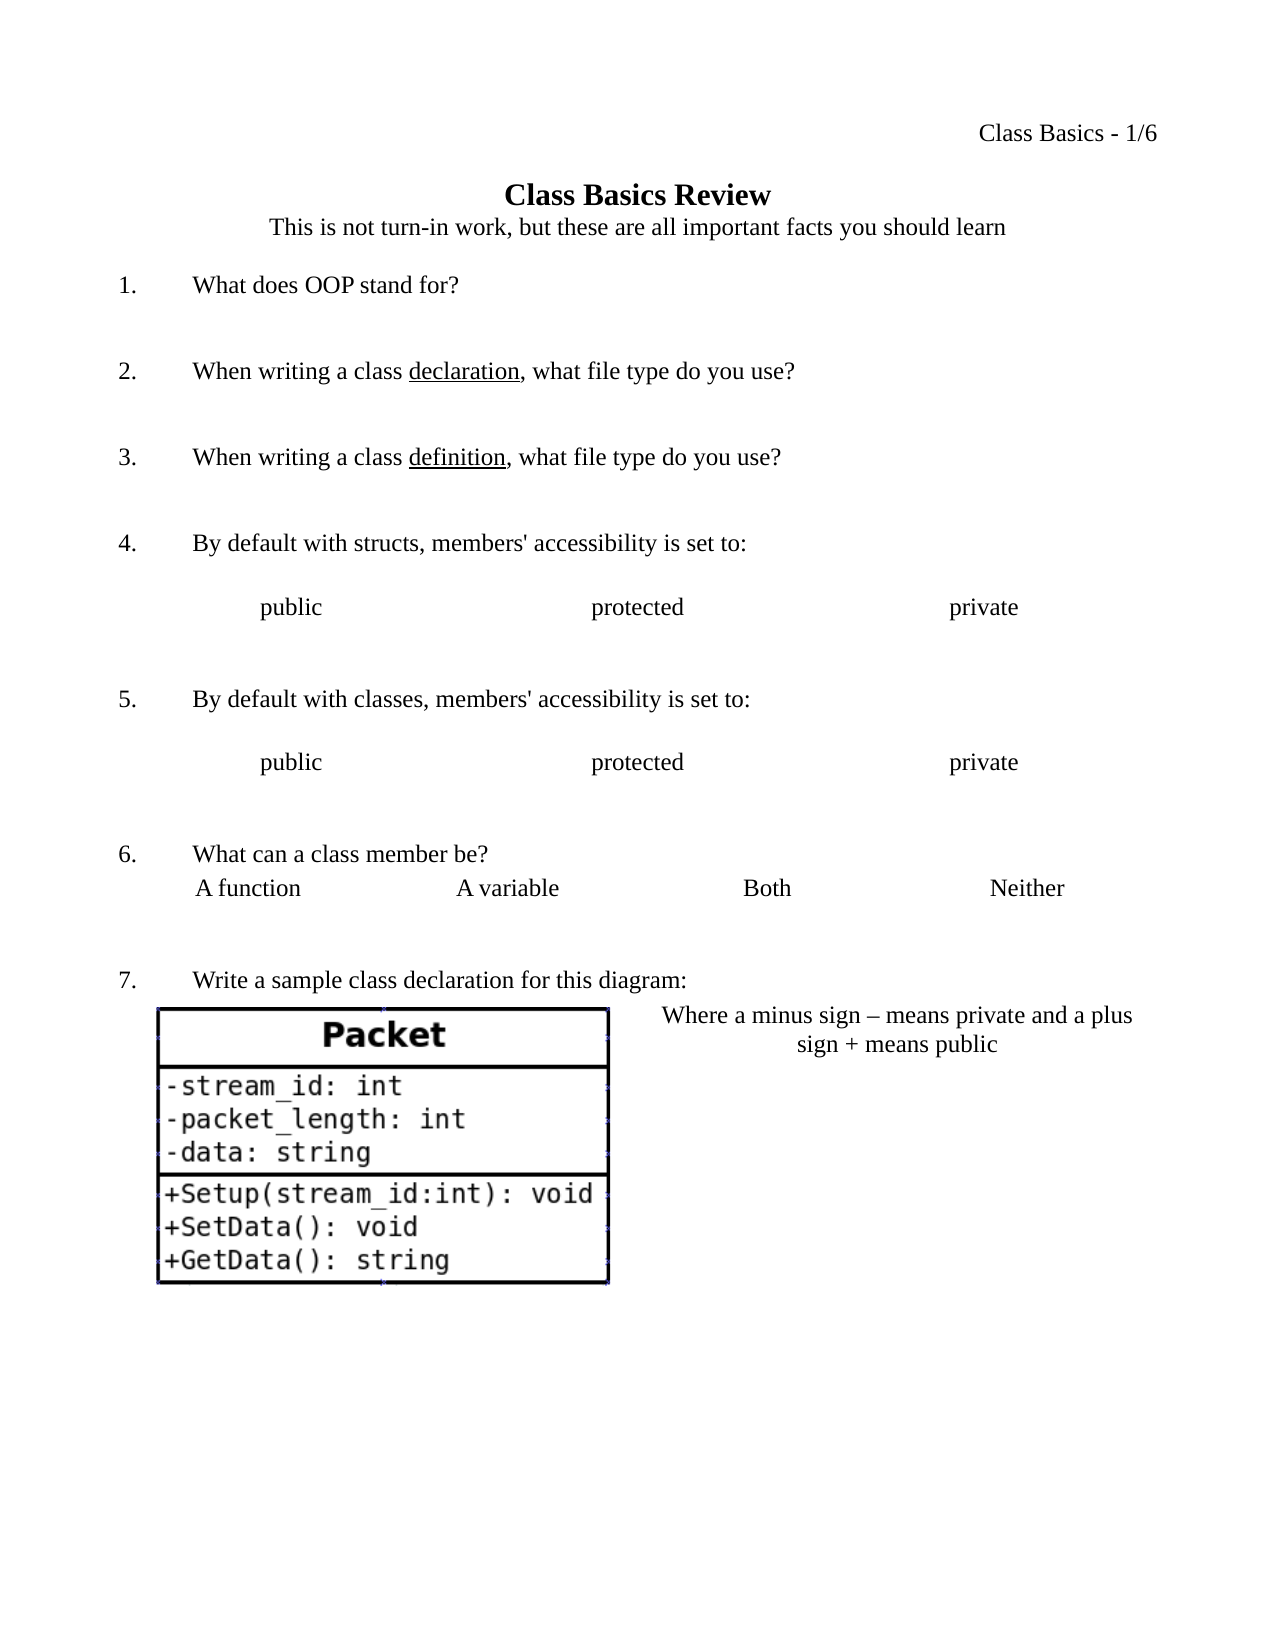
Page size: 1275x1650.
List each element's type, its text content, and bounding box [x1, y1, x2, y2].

table_header Neither [897, 868, 1157, 908]
text This is not turn-in work, but these are all important facts you should learn [118, 212, 1157, 241]
table_header protected [464, 741, 811, 781]
text 5. By default with classes, members' accessibility is set to: [118, 684, 1157, 712]
table_header [118, 994, 637, 1320]
table_header public [118, 741, 464, 781]
picture [156, 1007, 611, 1286]
text 6. What can a class member be? [118, 839, 1157, 868]
table_header Both [638, 868, 897, 908]
table_header A variable [378, 868, 637, 908]
text 2. When writing a class declaration, what file type do you use? [118, 356, 1157, 385]
text Class Basics Review [118, 176, 1157, 212]
table_header private [811, 741, 1157, 781]
text 4. By default with structs, members' accessibility is set to: [118, 528, 1157, 586]
table_header protected [464, 586, 811, 626]
table_header Where a minus sign – means private and a plus sign + means public [638, 994, 1157, 1320]
text 3. When writing a class definition, what file type do you use? [118, 442, 1157, 471]
table_header public [118, 586, 464, 626]
table_header private [811, 586, 1157, 626]
table_header A function [118, 868, 378, 908]
text 7. Write a sample class declaration for this diagram: [118, 965, 1157, 994]
text 1. What does OOP stand for? [118, 270, 1157, 298]
